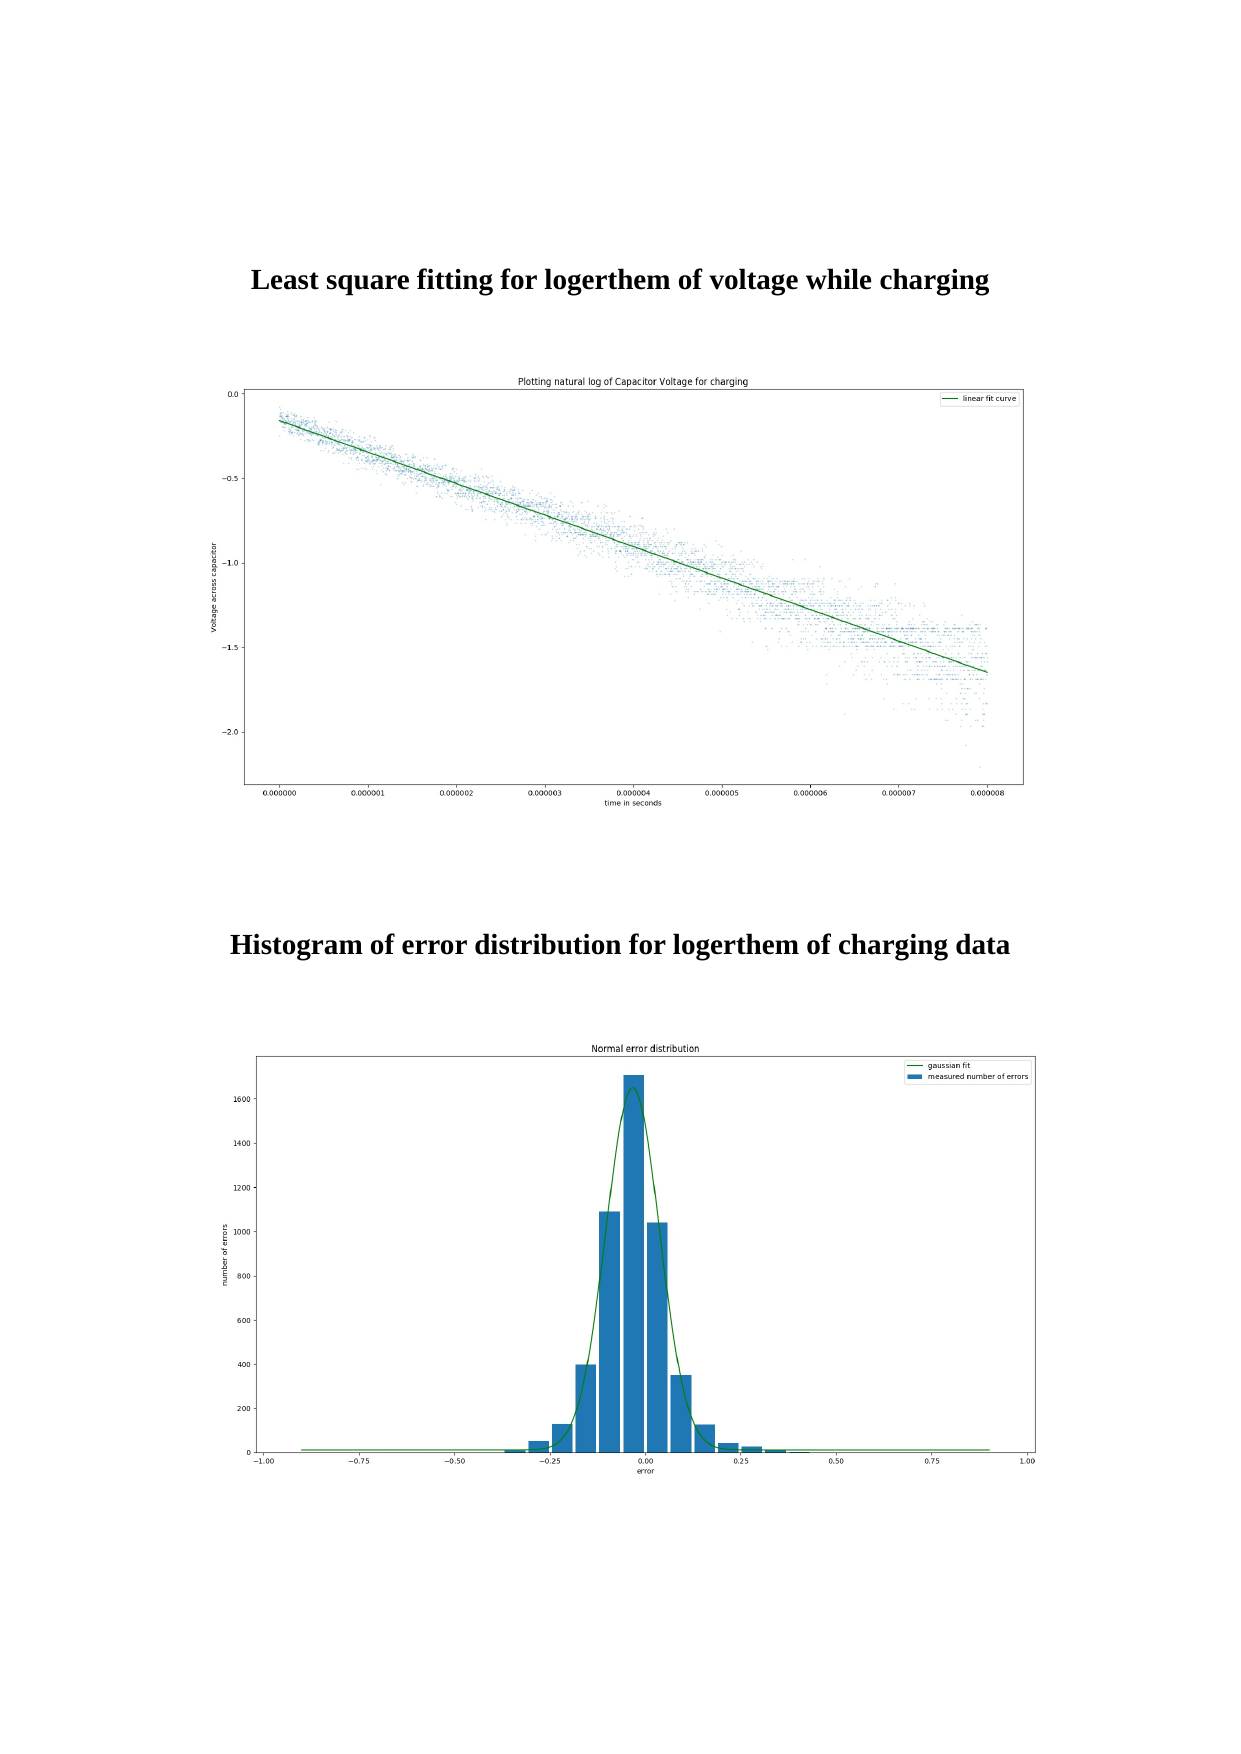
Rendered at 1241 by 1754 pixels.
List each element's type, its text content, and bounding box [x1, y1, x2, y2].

text Histogram of error distribution for logerthem of charging data [118, 927, 1122, 960]
picture [130, 994, 1135, 1509]
text Least square fitting for logerthem of voltage while charging [118, 262, 1122, 295]
picture [118, 327, 1123, 841]
